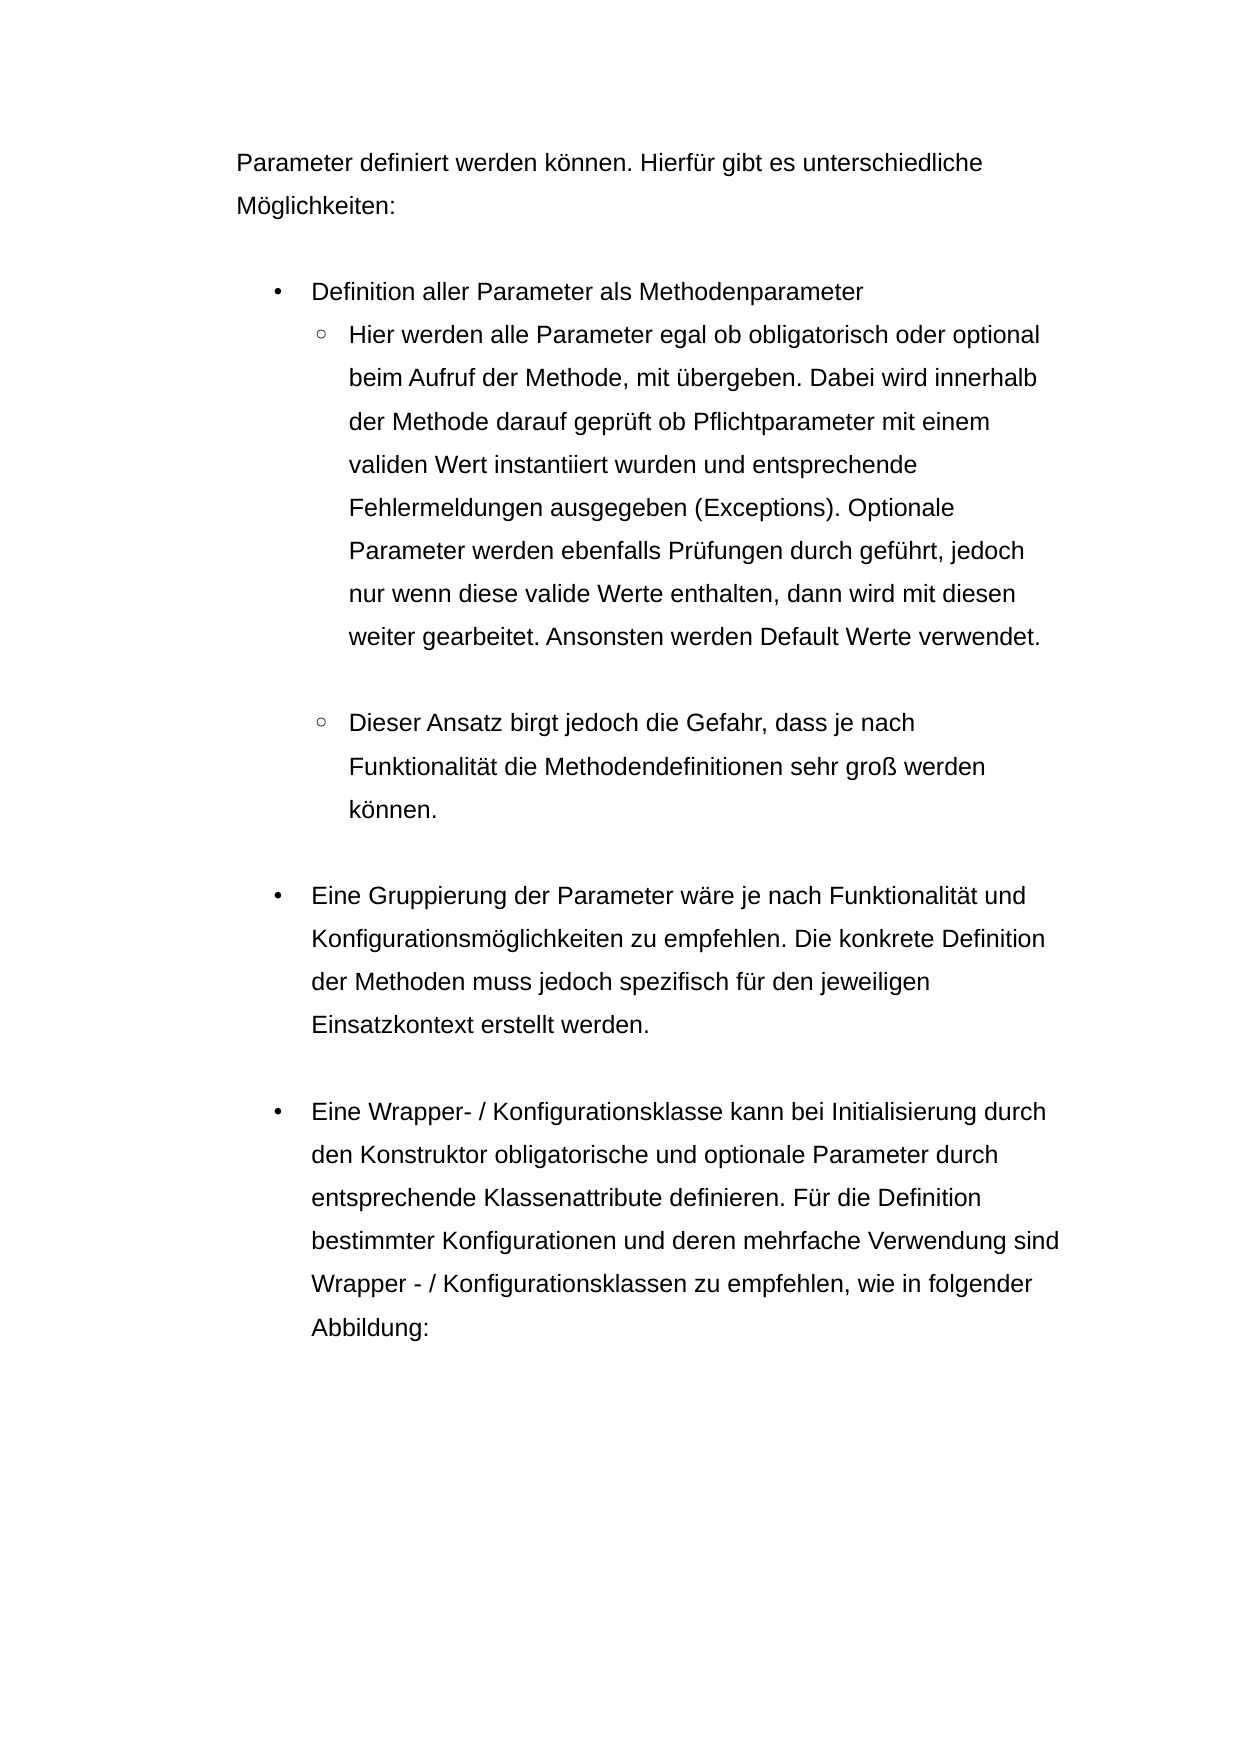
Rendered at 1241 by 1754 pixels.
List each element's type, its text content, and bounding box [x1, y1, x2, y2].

list Dieser Ansatz birgt jedoch die Gefahr, dass je nach Funktionalität die Methodendefinitionen sehr groß werden können. [311, 708, 1063, 823]
list Definition aller Parameter als Methodenparameter [274, 277, 1063, 306]
list Hier werden alle Parameter egal ob obligatorisch oder optional beim Aufruf der Methode, mit übergeben. Dabei wird innerhalb der Methode darauf geprüft ob Pflichtparameter mit einem validen Wert instantiiert wurden und entsprechende Fehlermeldungen ausgegeben (Exceptions). Optionale Parameter werden ebenfalls Prüfungen durch geführt, jedoch nur wenn diese valide Werte enthalten, dann wird mit diesen weiter gearbeitet. Ansonsten werden Default Werte verwendet. [311, 320, 1063, 651]
list Eine Gruppierung der Parameter wäre je nach Funktionalität und Konfigurationsmöglichkeiten zu empfehlen. Die konkrete Definition der Methoden muss jedoch spezifisch für den jeweiligen Einsatzkontext erstellt werden. [274, 881, 1063, 1039]
text Parameter definiert werden können. Hierfür gibt es unterschiedliche Möglichkeiten: [236, 148, 1063, 219]
list Eine Wrapper- / Konfigurationsklasse kann bei Initialisierung durch den Konstruktor obligatorische und optionale Parameter durch entsprechende Klassenattribute definieren. Für die Definition bestimmter Konfigurationen und deren mehrfache Verwendung sind Wrapper - / Konfigurationsklassen zu empfehlen, wie in folgender Abbildung: [274, 1097, 1063, 1341]
